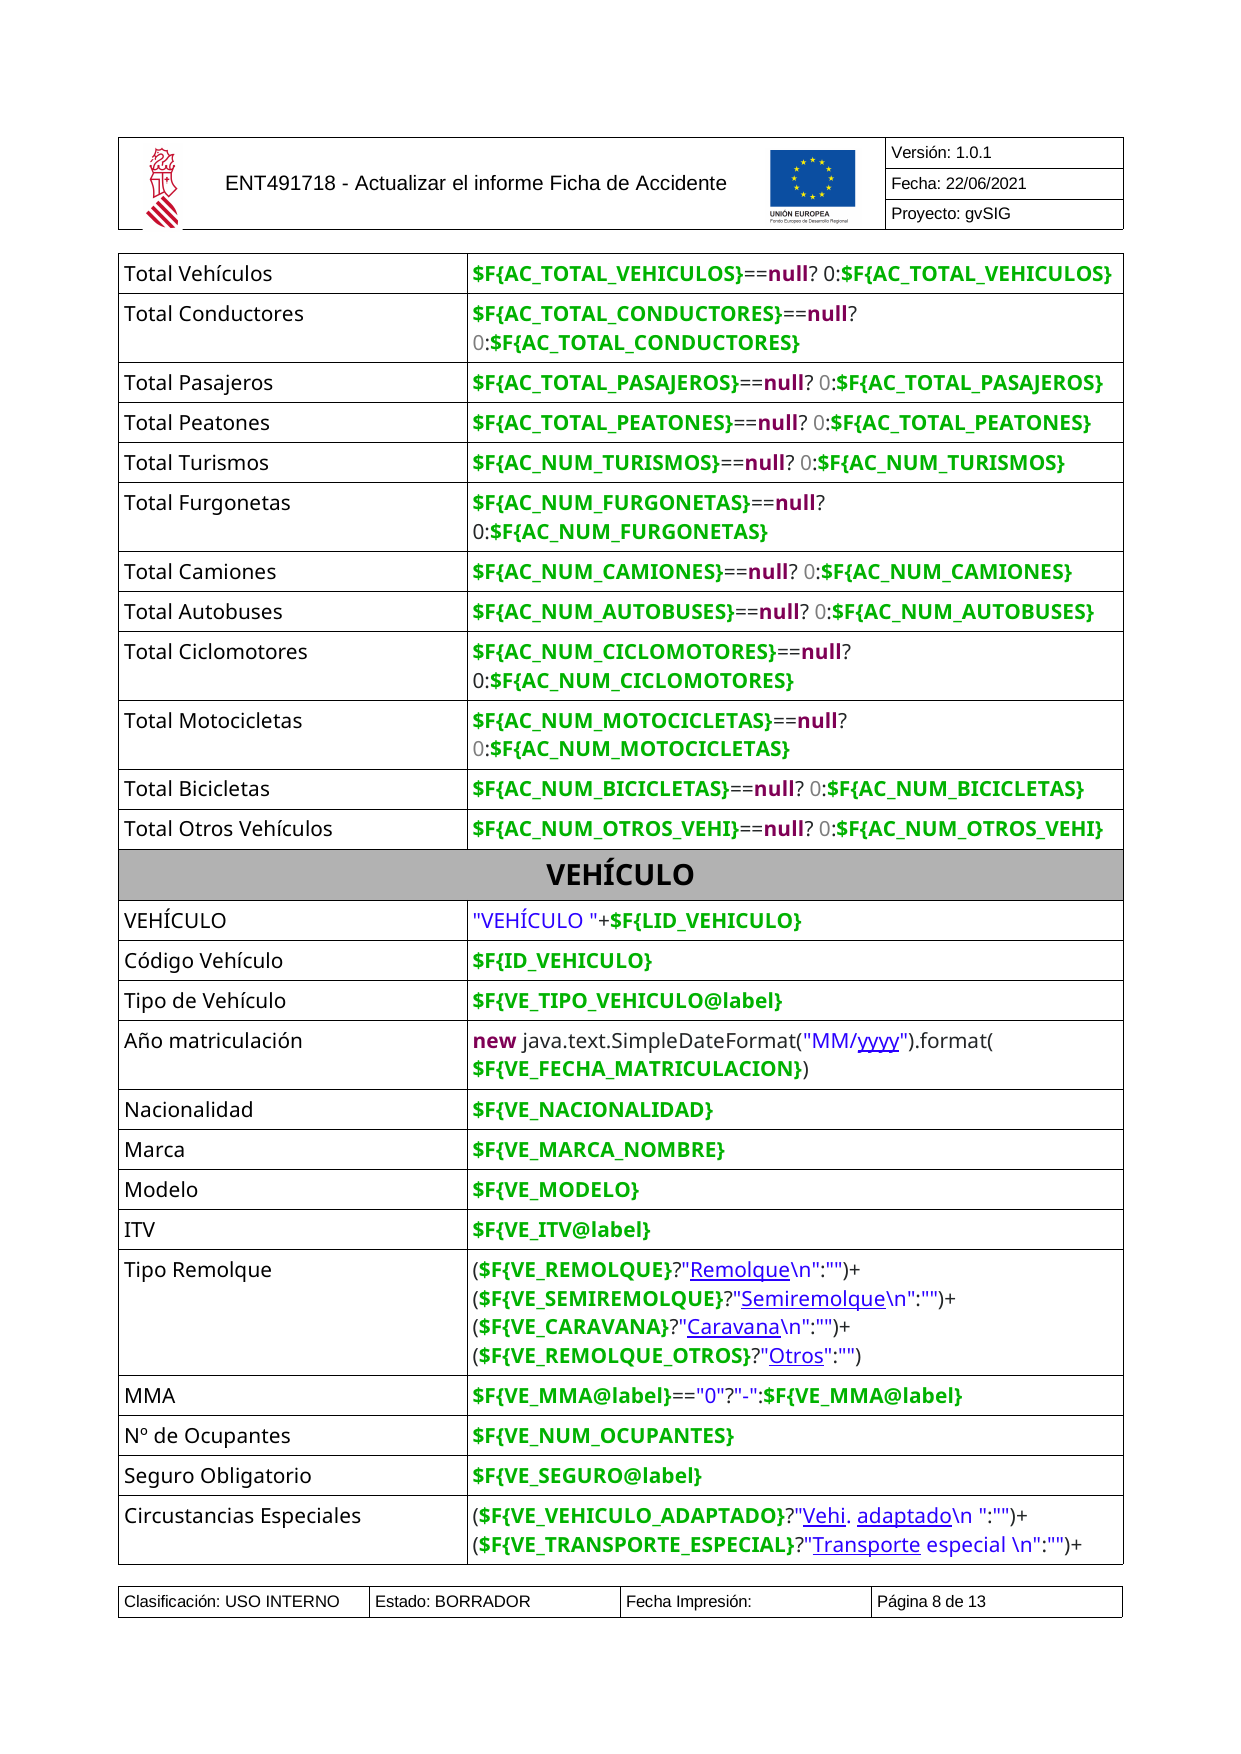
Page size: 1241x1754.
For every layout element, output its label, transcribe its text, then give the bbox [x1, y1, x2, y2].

table_cell $F{AC_NUM_OTROS_VEHI}==null? 0:$F{AC_NUM_OTROS_VEHI} [468, 810, 1123, 849]
table_cell $F{AC_NUM_CAMIONES}==null? 0:$F{AC_NUM_CAMIONES} [468, 552, 1123, 591]
table_cell $F{VE_ITV@label} [468, 1210, 1123, 1249]
table_cell $F{AC_NUM_BICICLETAS}==null? 0:$F{AC_NUM_BICICLETAS} [468, 770, 1123, 808]
table_cell Total Turismos [119, 443, 467, 482]
table_cell Total Pasajeros [119, 363, 467, 402]
table_cell $F{VE_NUM_OCUPANTES} [468, 1416, 1123, 1455]
table_cell $F{AC_NUM_MOTOCICLETAS}==null? 0:$F{AC_NUM_MOTOCICLETAS} [468, 701, 1123, 768]
picture [764, 148, 862, 227]
table_cell Modelo [119, 1170, 467, 1209]
table_cell Total Autobuses [119, 592, 467, 631]
table_cell Total Furgonetas [119, 483, 467, 551]
picture [142, 143, 183, 232]
table_cell $F{AC_TOTAL_CONDUCTORES}==null? 0:$F{AC_TOTAL_CONDUCTORES} [468, 294, 1123, 362]
table_cell $F{AC_NUM_TURISMOS}==null? 0:$F{AC_NUM_TURISMOS} [468, 443, 1123, 482]
table_cell $F{VE_SEGURO@label} [468, 1456, 1123, 1495]
table_cell Total Peatones [119, 403, 467, 442]
table_cell MMA [119, 1376, 467, 1415]
table_cell Total Conductores [119, 294, 467, 362]
table_cell VEHÍCULO [119, 901, 467, 940]
table_cell Total Motocicletas [119, 701, 467, 768]
table_cell ($F{VE_VEHICULO_ADAPTADO}?"Vehi. adaptado\n ":"")+($F{VE_TRANSPORTE_ESPECIAL}?"Transporte especial \n":"")+ [468, 1496, 1123, 1564]
table_cell $F{VE_TIPO_VEHICULO@label} [468, 981, 1123, 1020]
table_cell Total Vehículos [119, 254, 467, 293]
table_cell $F{VE_MARCA_NOMBRE} [468, 1130, 1123, 1169]
table_cell Tipo Remolque [119, 1250, 467, 1375]
table_cell Año matriculación [119, 1021, 467, 1089]
table_cell $F{ID_VEHICULO} [468, 941, 1123, 980]
table_cell $F{AC_NUM_AUTOBUSES}==null? 0:$F{AC_NUM_AUTOBUSES} [468, 592, 1123, 631]
table_cell $F{VE_MMA@label}=="0"?"-":$F{VE_MMA@label} [468, 1376, 1123, 1415]
table_cell Tipo de Vehículo [119, 981, 467, 1020]
table_cell Total Otros Vehículos [119, 810, 467, 849]
table_cell Circustancias Especiales [119, 1496, 467, 1564]
table_cell Total Bicicletas [119, 770, 467, 808]
table_cell new java.text.SimpleDateFormat("MM/yyyy").format( $F{VE_FECHA_MATRICULACION}) [468, 1021, 1123, 1089]
table_cell VEHÍCULO [119, 850, 1123, 900]
table_cell ($F{VE_REMOLQUE}?"Remolque\n":"")+($F{VE_SEMIREMOLQUE}?"Semiremolque\n":"")+($F{VE_CARAVANA}?"Caravana\n":"")+($F{VE_REMOLQUE_OTROS}?"Otros":"") [468, 1250, 1123, 1375]
table_cell $F{AC_NUM_FURGONETAS}==null? 0:$F{AC_NUM_FURGONETAS} [468, 483, 1123, 551]
table_cell $F{AC_TOTAL_PASAJEROS}==null? 0:$F{AC_TOTAL_PASAJEROS} [468, 363, 1123, 402]
table_cell $F{AC_NUM_CICLOMOTORES}==null? 0:$F{AC_NUM_CICLOMOTORES} [468, 632, 1123, 700]
table_cell Marca [119, 1130, 467, 1169]
table_cell Total Ciclomotores [119, 632, 467, 700]
table_cell Nacionalidad [119, 1090, 467, 1129]
table_cell ITV [119, 1210, 467, 1249]
table_cell $F{VE_MODELO} [468, 1170, 1123, 1209]
table_cell $F{AC_TOTAL_PEATONES}==null? 0:$F{AC_TOTAL_PEATONES} [468, 403, 1123, 442]
table_cell "VEHÍCULO "+$F{LID_VEHICULO} [468, 901, 1123, 940]
table_cell $F{AC_TOTAL_VEHICULOS}==null? 0:$F{AC_TOTAL_VEHICULOS} [468, 254, 1123, 293]
table_cell $F{VE_NACIONALIDAD} [468, 1090, 1123, 1129]
table_cell Total Camiones [119, 552, 467, 591]
table_cell Código Vehículo [119, 941, 467, 980]
table_cell Seguro Obligatorio [119, 1456, 467, 1495]
table_cell Nº de Ocupantes [119, 1416, 467, 1455]
